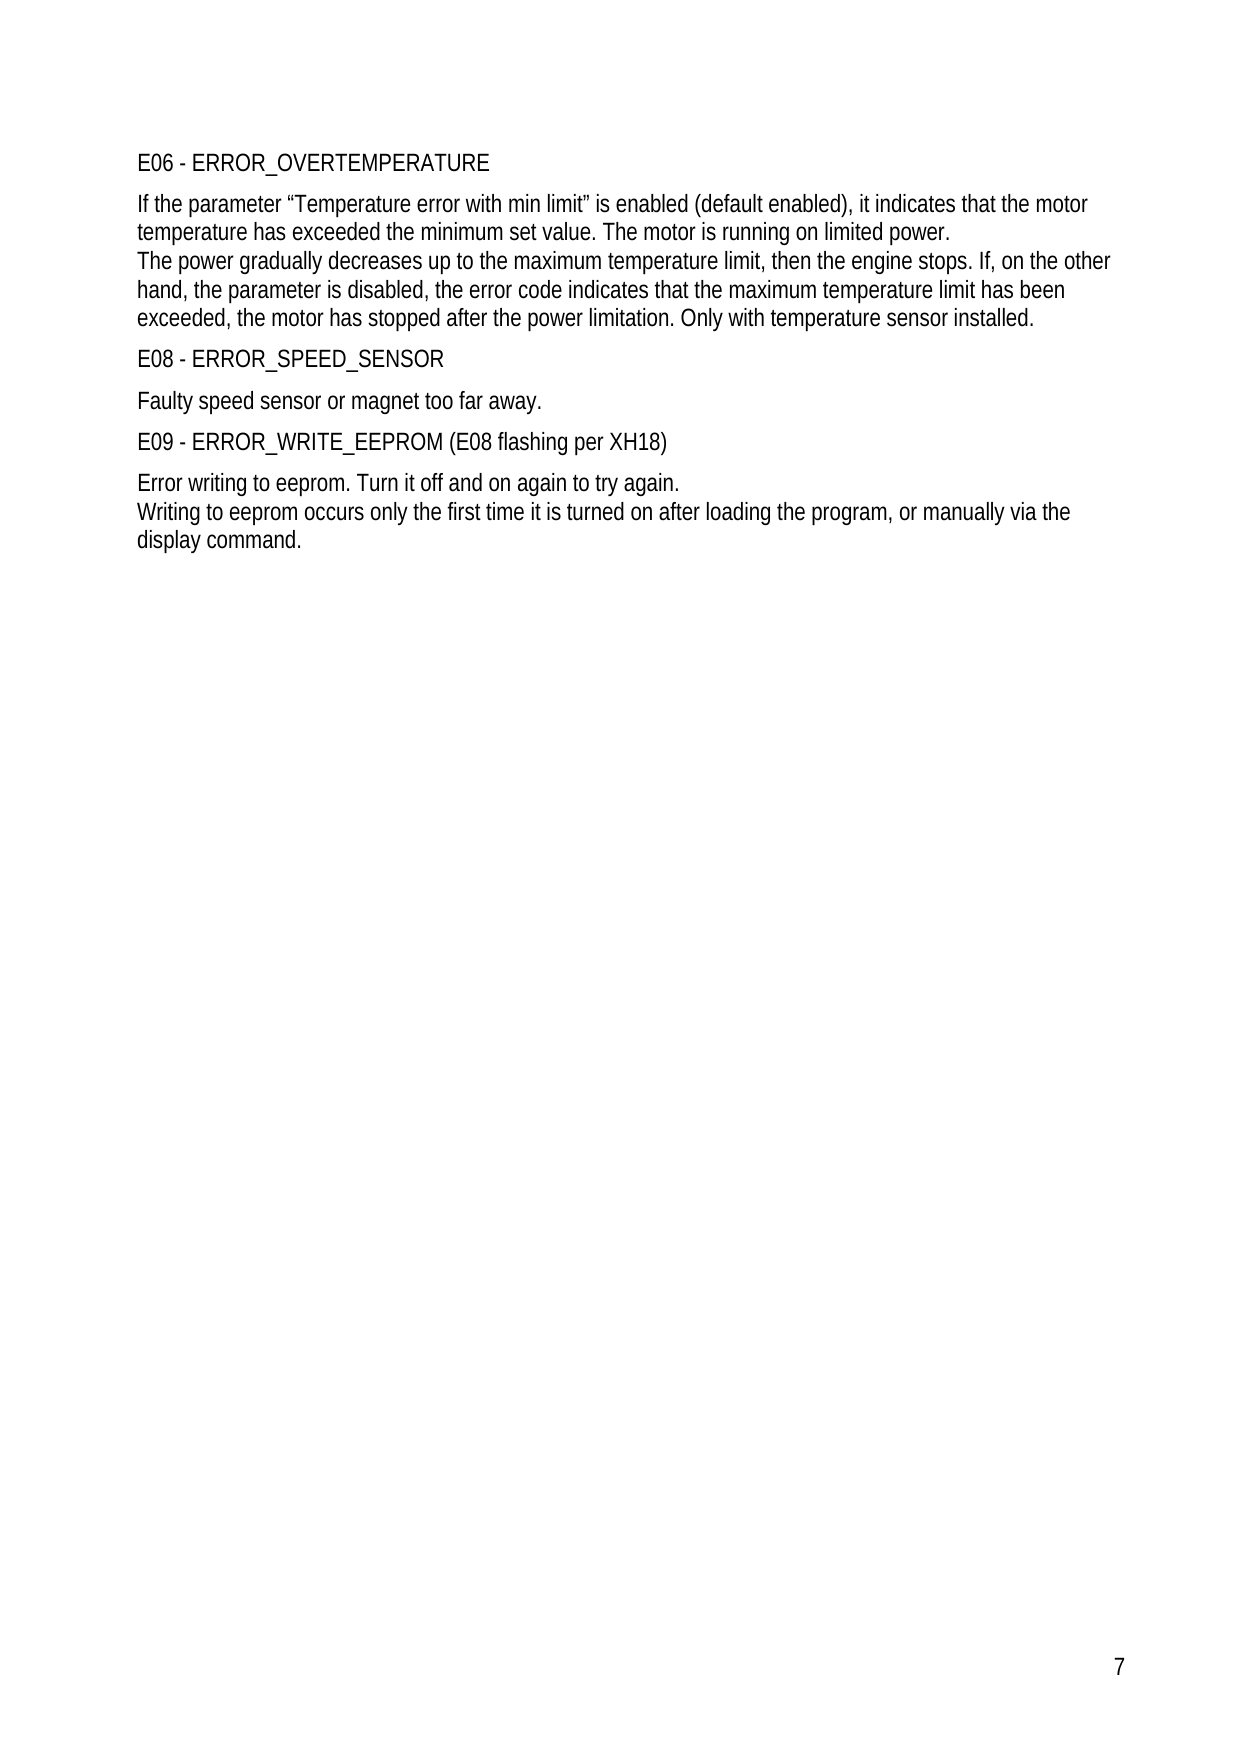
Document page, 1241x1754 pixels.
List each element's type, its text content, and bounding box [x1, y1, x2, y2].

text E08 - ERROR_SPEED_SENSOR [137, 344, 1125, 373]
text Writing to eeprom occurs only the first time it is turned on after loading the program, or manually via the display command. [137, 497, 1125, 554]
text Error writing to eeprom. Turn it off and on again to try again. [137, 468, 1125, 497]
text The power gradually decreases up to the maximum temperature limit, then the engine stops. If, on the other hand, the parameter is disabled, the error code indicates that the maximum temperature limit has been exceeded, the motor has stopped after the power limitation. Only with temperature sensor installed. [137, 246, 1125, 332]
text E09 - ERROR_WRITE_EEPROM (E08 flashing per XH18) [137, 427, 1125, 455]
text E06 - ERROR_OVERTEMPERATURE [137, 148, 1125, 176]
text Faulty speed sensor or magnet too far away. [137, 386, 1125, 414]
text If the parameter “Temperature error with min limit” is enabled (default enabled), it indicates that the motor temperature has exceeded the minimum set value. The motor is running on limited power. [137, 189, 1125, 246]
